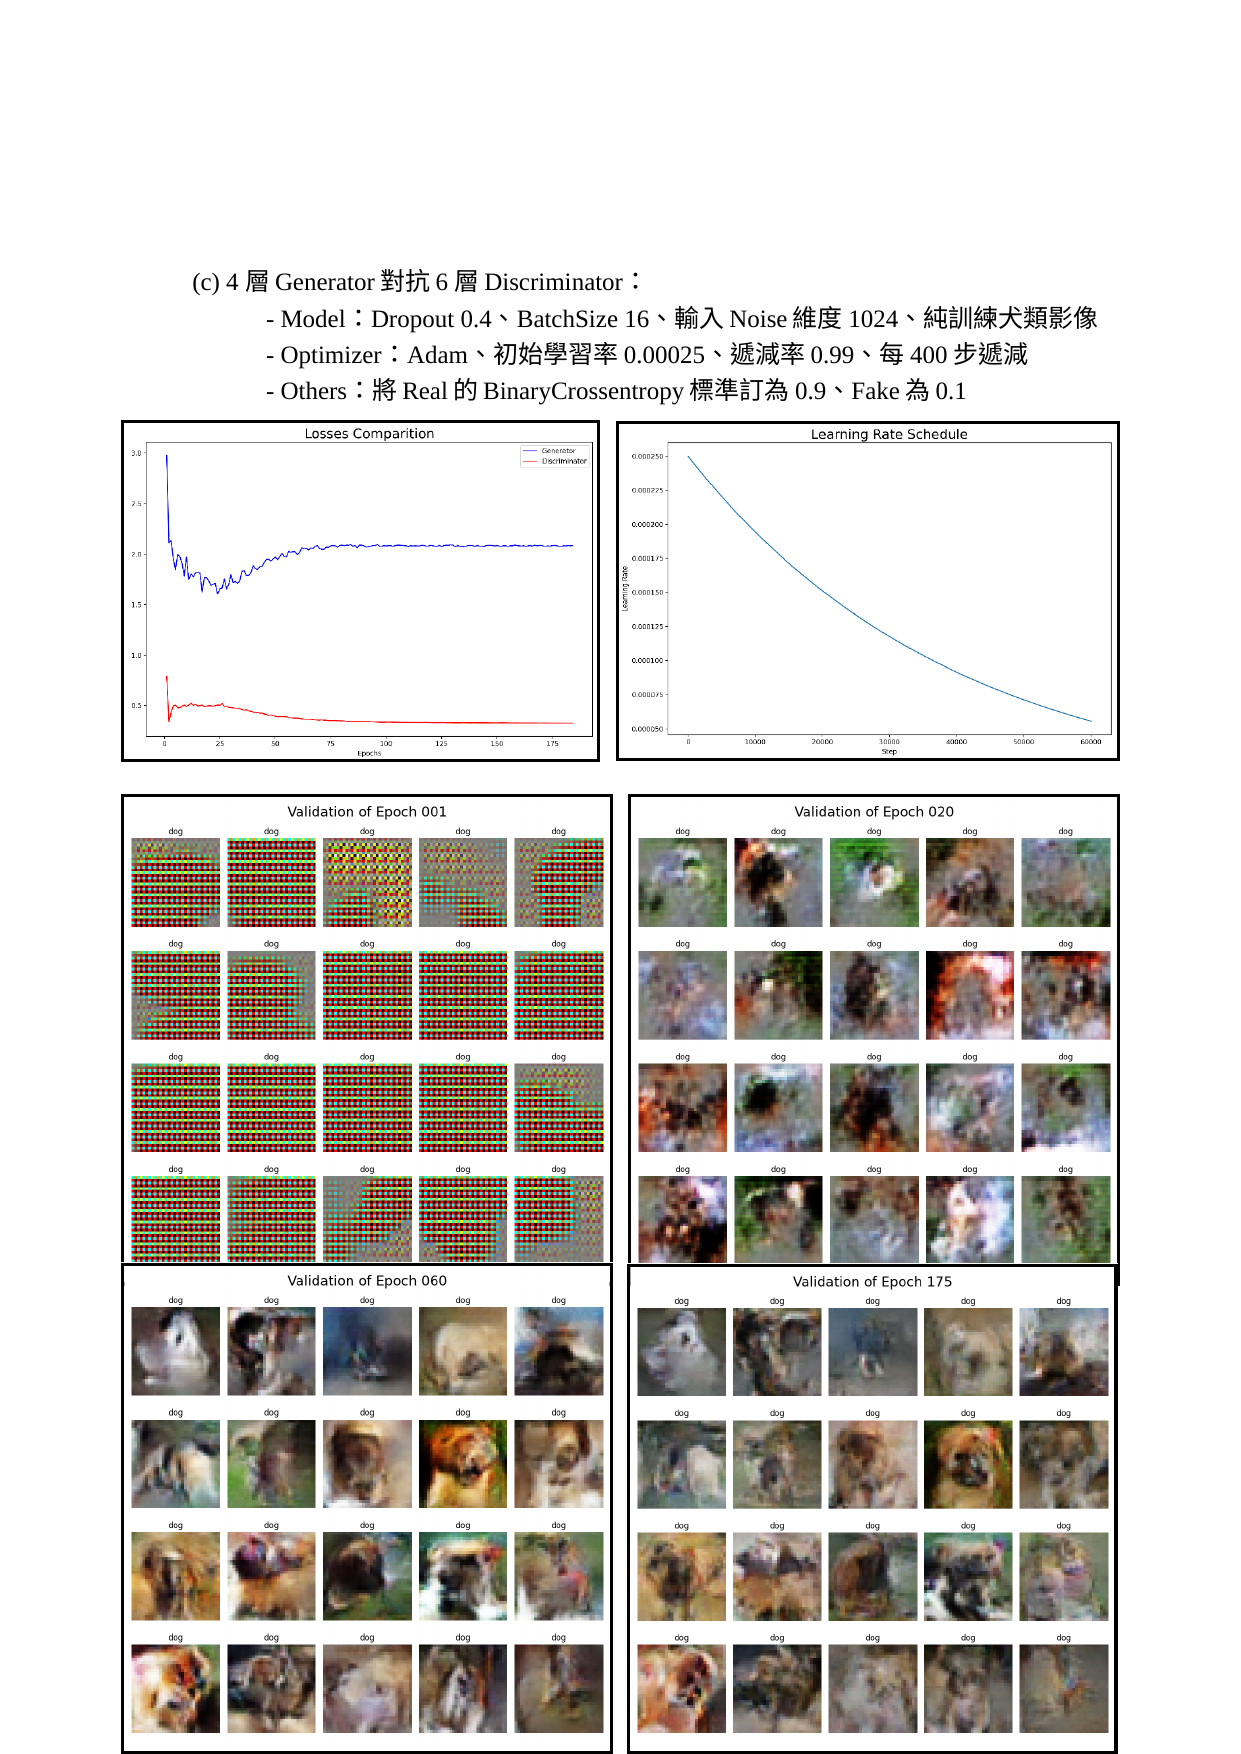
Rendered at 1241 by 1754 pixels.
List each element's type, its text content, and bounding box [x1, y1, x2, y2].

text - Model：Dropout 0.4、BatchSize 16、輸入Noise維度 1024、純訓練犬類影像 [118, 298, 1122, 334]
text - Optimizer：Adam、初始學習率 0.00025、遞減率 0.99、每 400 步遞減 [118, 334, 1122, 371]
text (c) 4 層Generator對抗 6 層Discriminator： [118, 262, 1122, 298]
text - Others：將Real的BinaryCrossentropy標準訂為 0.9、Fake為 0.1 [118, 371, 1122, 407]
